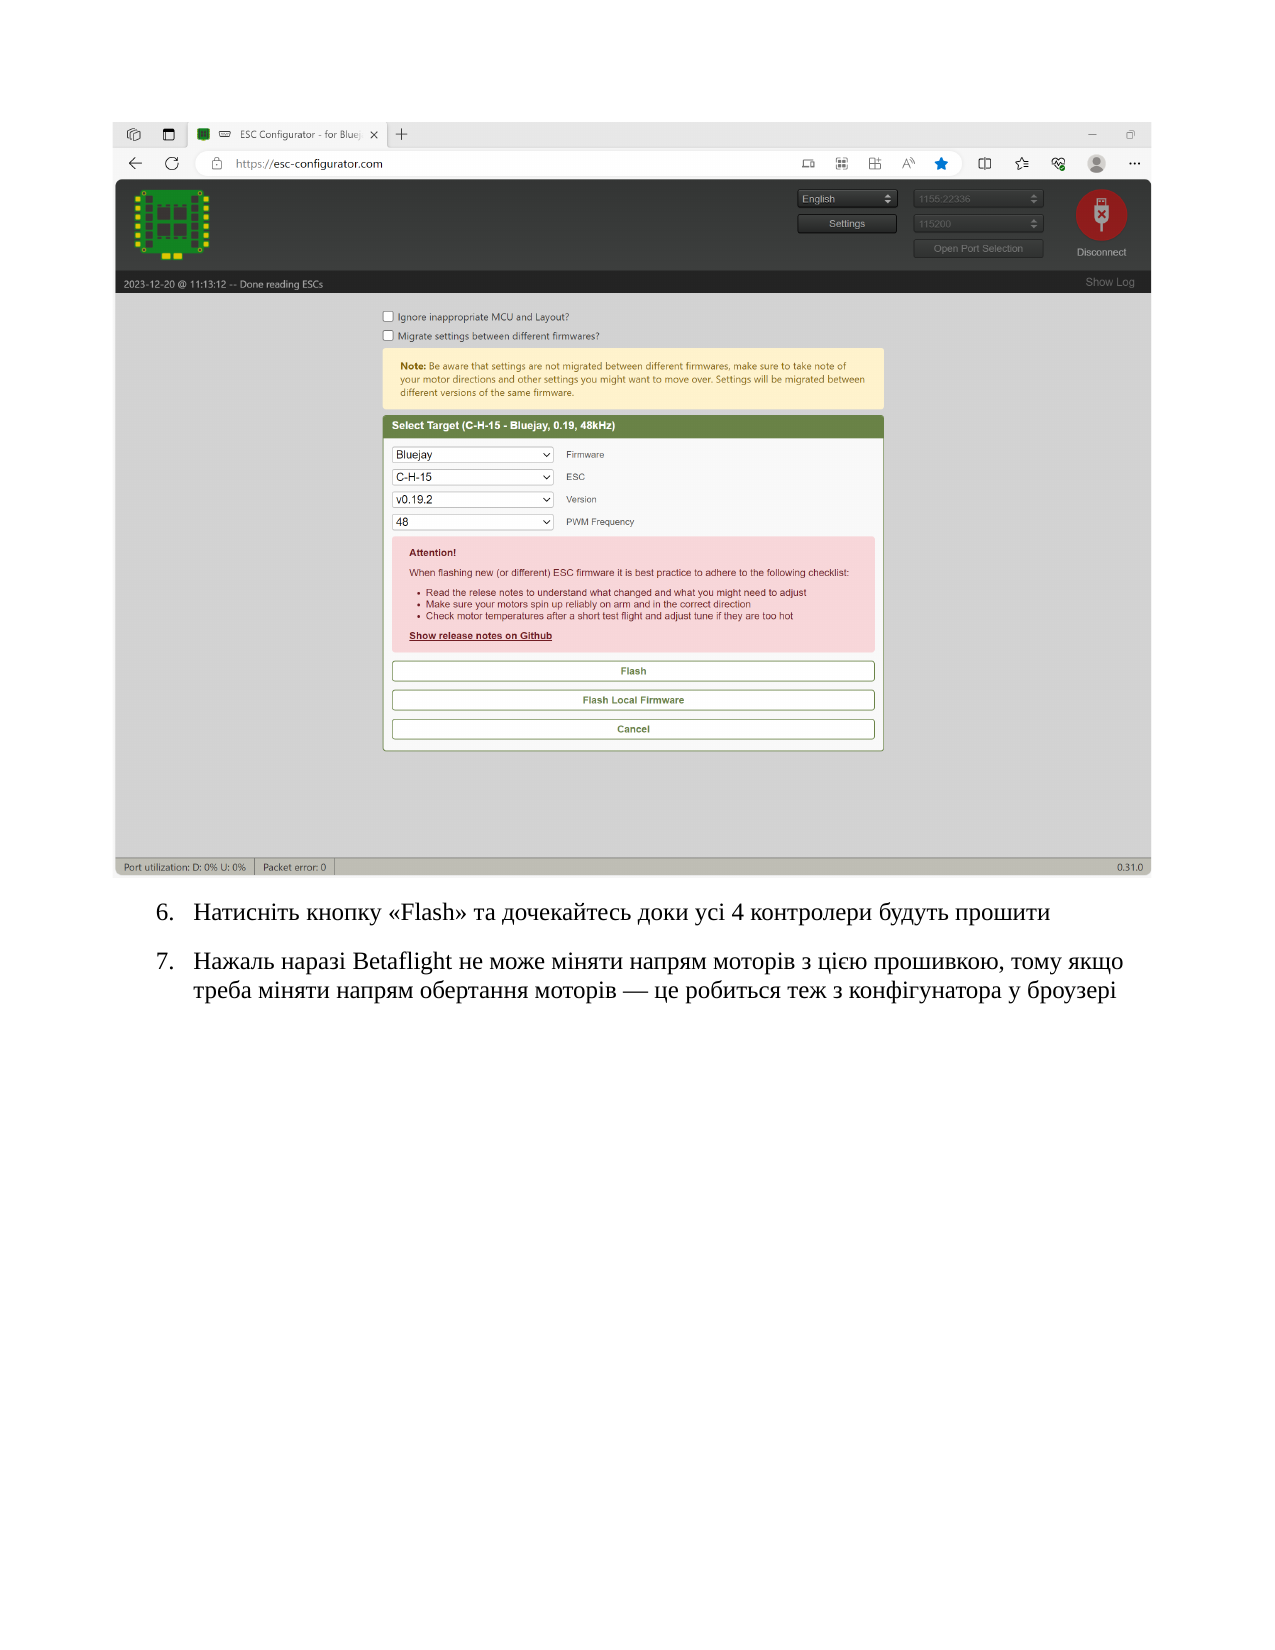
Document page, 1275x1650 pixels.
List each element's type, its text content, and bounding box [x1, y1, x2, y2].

picture [112, 122, 1152, 878]
list Нажаль наразі Betaflight не може міняти напрям моторів з цією прошивкою, тому якщо треба міняти напрям обертання моторів — це робиться теж з конфігунатора у броузері [156, 946, 1157, 1004]
list Натисніть кнопку «Flash» та дочекайтесь доки усі 4 контролери будуть прошити [156, 897, 1157, 926]
